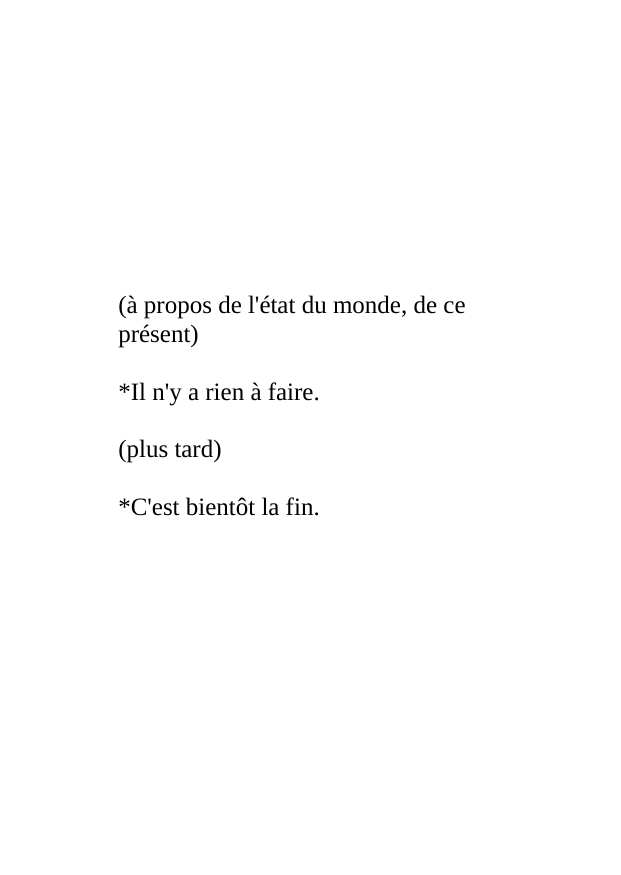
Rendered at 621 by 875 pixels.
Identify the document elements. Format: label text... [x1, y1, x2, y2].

text (à propos de l'état du monde, de ce présent) [118, 291, 502, 348]
text *C'est bientôt la fin. [118, 492, 502, 521]
text *Il n'y a rien à faire. [118, 377, 502, 406]
text (plus tard) [118, 434, 502, 463]
